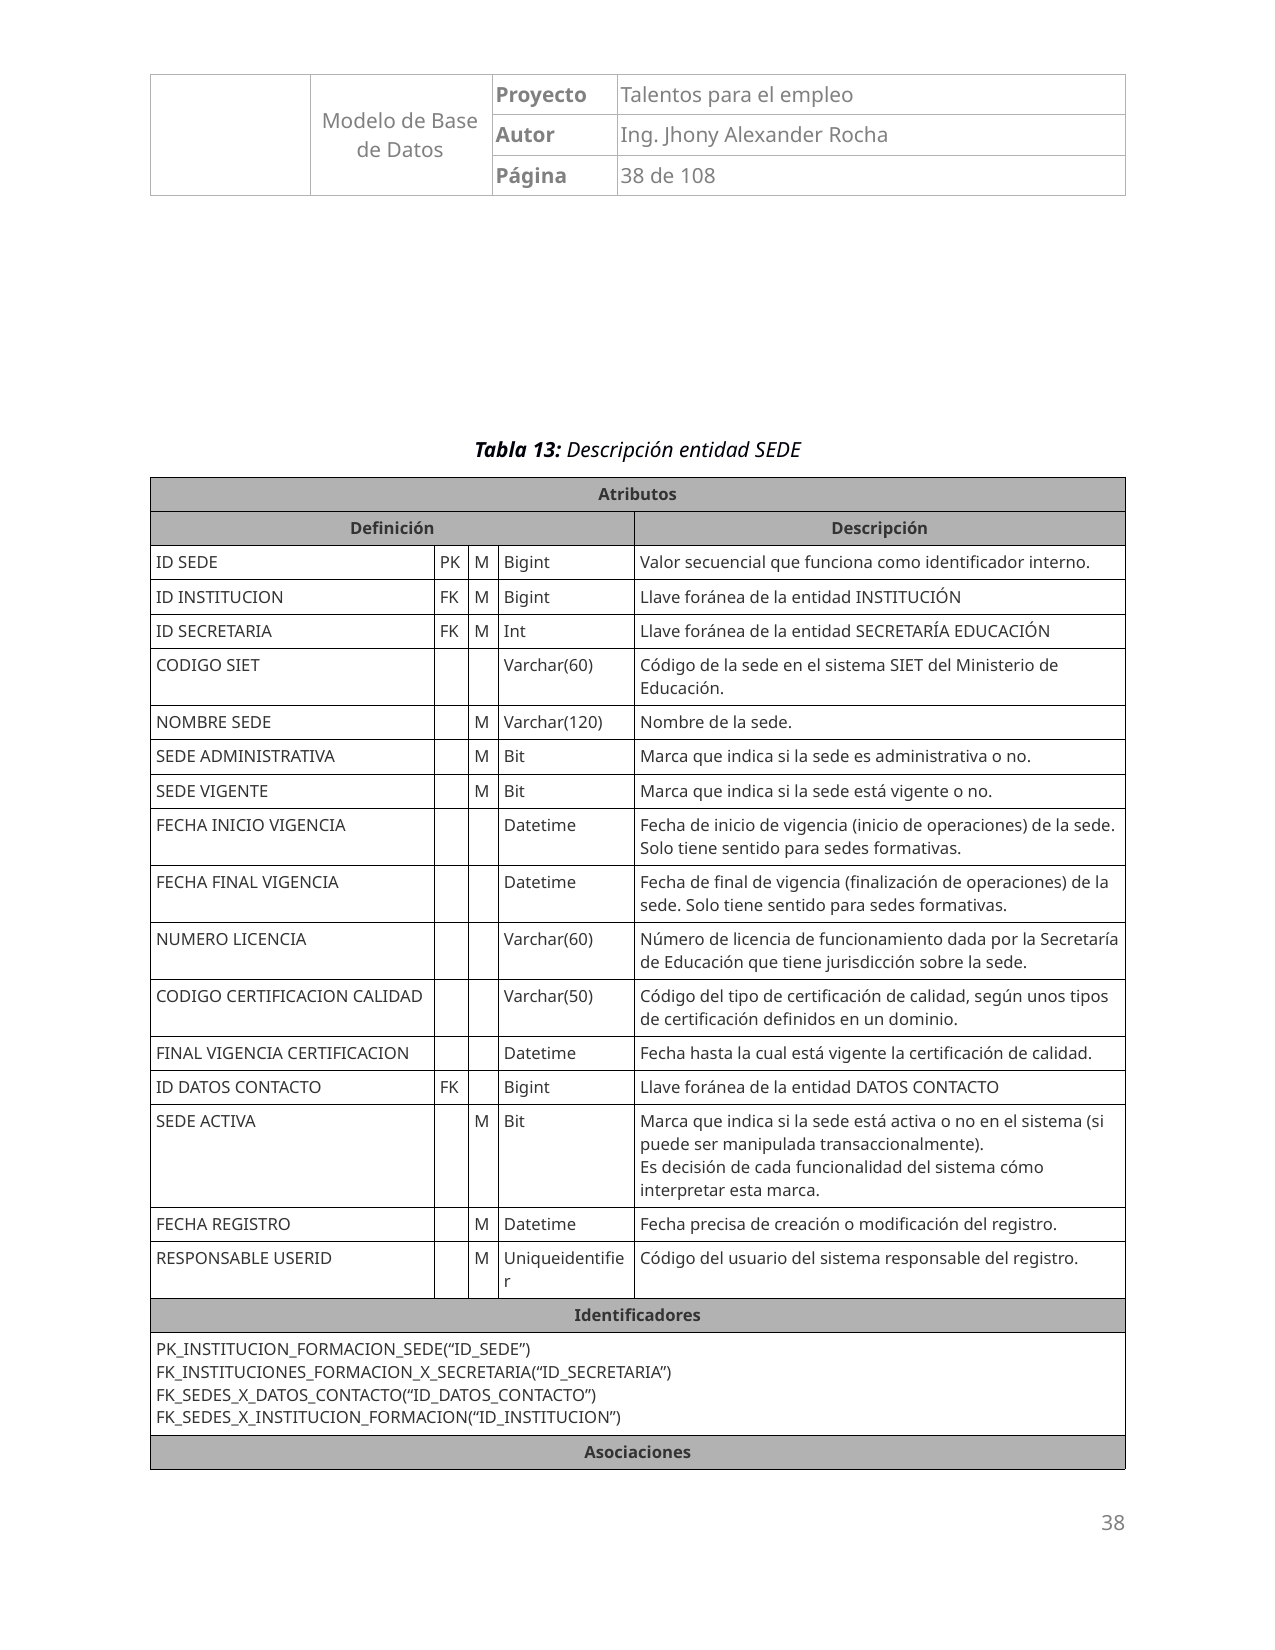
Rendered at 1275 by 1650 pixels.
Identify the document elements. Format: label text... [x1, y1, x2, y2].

table_cell Bigint [499, 1071, 634, 1104]
table_cell M [469, 1208, 498, 1241]
table_cell SEDE VIGENTE [151, 775, 434, 808]
table_cell Definición [151, 512, 634, 545]
table_cell M [469, 1105, 498, 1207]
table_cell FECHA INICIO VIGENCIA [151, 809, 434, 865]
table_cell Llave foránea de la entidad INSTITUCIÓN [635, 580, 1125, 614]
table_cell Bit [499, 1105, 634, 1207]
table_cell [435, 809, 468, 865]
table_header Atributos [151, 478, 1125, 511]
table_cell [435, 980, 468, 1036]
table_cell [469, 980, 498, 1036]
table_cell PK [435, 546, 468, 579]
table_cell [435, 866, 468, 922]
table_cell [469, 1071, 498, 1104]
table_cell Uniqueidentifier [499, 1242, 634, 1298]
table_cell [435, 1208, 468, 1241]
table_cell [469, 866, 498, 922]
table_cell Datetime [499, 1208, 634, 1241]
table_cell M [469, 740, 498, 773]
table_cell Valor secuencial que funciona como identificador interno. [635, 546, 1125, 579]
table_cell PK_INSTITUCION_FORMACION_SEDE(“ID_SEDE”) FK_INSTITUCIONES_FORMACION_X_SECRETARIA(“ID_SECRETARIA”) FK_SEDES_X_DATOS_CONTACTO(“ID_DATOS_CONTACTO”) FK_SEDES_X_INSTITUCION_FORMACION(“ID_INSTITUCION”) [151, 1333, 1125, 1434]
table_cell CODIGO SIET [151, 649, 434, 705]
table_cell FK [435, 615, 468, 648]
table_cell Marca que indica si la sede está vigente o no. [635, 775, 1125, 808]
table_cell Nombre de la sede. [635, 706, 1125, 739]
table_cell ID SECRETARIA [151, 615, 434, 648]
table_cell Varchar(50) [499, 980, 634, 1036]
table_cell Bigint [499, 580, 634, 614]
table_cell [469, 809, 498, 865]
text Tabla 13: Descripción entidad SEDE [150, 436, 1125, 464]
table_cell Llave foránea de la entidad SECRETARÍA EDUCACIÓN [635, 615, 1125, 648]
table_cell Identificadores [151, 1299, 1125, 1332]
table_cell FINAL VIGENCIA CERTIFICACION [151, 1037, 434, 1070]
table_cell Código de la sede en el sistema SIET del Ministerio de Educación. [635, 649, 1125, 705]
table_cell M [469, 546, 498, 579]
table_cell [469, 1037, 498, 1070]
table_cell M [469, 706, 498, 739]
table_cell Marca que indica si la sede es administrativa o no. [635, 740, 1125, 773]
table_cell Bigint [499, 546, 634, 579]
table_cell NUMERO LICENCIA [151, 923, 434, 979]
table_cell [469, 923, 498, 979]
table_cell Llave foránea de la entidad DATOS CONTACTO [635, 1071, 1125, 1104]
table_cell Asociaciones [151, 1436, 1125, 1469]
table_cell [435, 740, 468, 773]
table_cell M [469, 775, 498, 808]
table_cell Varchar(120) [499, 706, 634, 739]
table_cell Bit [499, 775, 634, 808]
table_cell Número de licencia de funcionamiento dada por la Secretaría de Educación que tiene jurisdicción sobre la sede. [635, 923, 1125, 979]
table_cell Datetime [499, 809, 634, 865]
table_cell FECHA FINAL VIGENCIA [151, 866, 434, 922]
table_cell Fecha de inicio de vigencia (inicio de operaciones) de la sede. Solo tiene sentido para sedes formativas. [635, 809, 1125, 865]
table_cell RESPONSABLE USERID [151, 1242, 434, 1298]
table_cell M [469, 580, 498, 614]
table_cell [435, 1242, 468, 1298]
table_cell Datetime [499, 1037, 634, 1070]
table_cell SEDE ADMINISTRATIVA [151, 740, 434, 773]
table_cell Código del tipo de certificación de calidad, según unos tipos de certificación definidos en un dominio. [635, 980, 1125, 1036]
table_cell Fecha de final de vigencia (finalización de operaciones) de la sede. Solo tiene sentido para sedes formativas. [635, 866, 1125, 922]
table_cell [435, 923, 468, 979]
table_cell [469, 649, 498, 705]
table_cell [435, 775, 468, 808]
table_cell Código del usuario del sistema responsable del registro. [635, 1242, 1125, 1298]
table_cell Fecha precisa de creación o modificación del registro. [635, 1208, 1125, 1241]
table_cell M [469, 1242, 498, 1298]
table_cell [435, 706, 468, 739]
table_cell Descripción [635, 512, 1125, 545]
table_cell ID DATOS CONTACTO [151, 1071, 434, 1104]
table_cell Int [499, 615, 634, 648]
table_cell [435, 649, 468, 705]
table_cell ID INSTITUCION [151, 580, 434, 614]
table_cell ID SEDE [151, 546, 434, 579]
table_cell NOMBRE SEDE [151, 706, 434, 739]
table_cell FECHA REGISTRO [151, 1208, 434, 1241]
table_cell Varchar(60) [499, 923, 634, 979]
table_cell Bit [499, 740, 634, 773]
table_cell Datetime [499, 866, 634, 922]
table_cell [435, 1105, 468, 1207]
table_cell Marca que indica si la sede está activa o no en el sistema (si puede ser manipulada transaccionalmente). Es decisión de cada funcionalidad del sistema cómo interpretar esta marca. [635, 1105, 1125, 1207]
table_cell SEDE ACTIVA [151, 1105, 434, 1207]
table_cell FK [435, 580, 468, 614]
table_cell CODIGO CERTIFICACION CALIDAD [151, 980, 434, 1036]
table_cell [435, 1037, 468, 1070]
table_cell M [469, 615, 498, 648]
table_cell Varchar(60) [499, 649, 634, 705]
table_cell Fecha hasta la cual está vigente la certificación de calidad. [635, 1037, 1125, 1070]
table_cell FK [435, 1071, 468, 1104]
